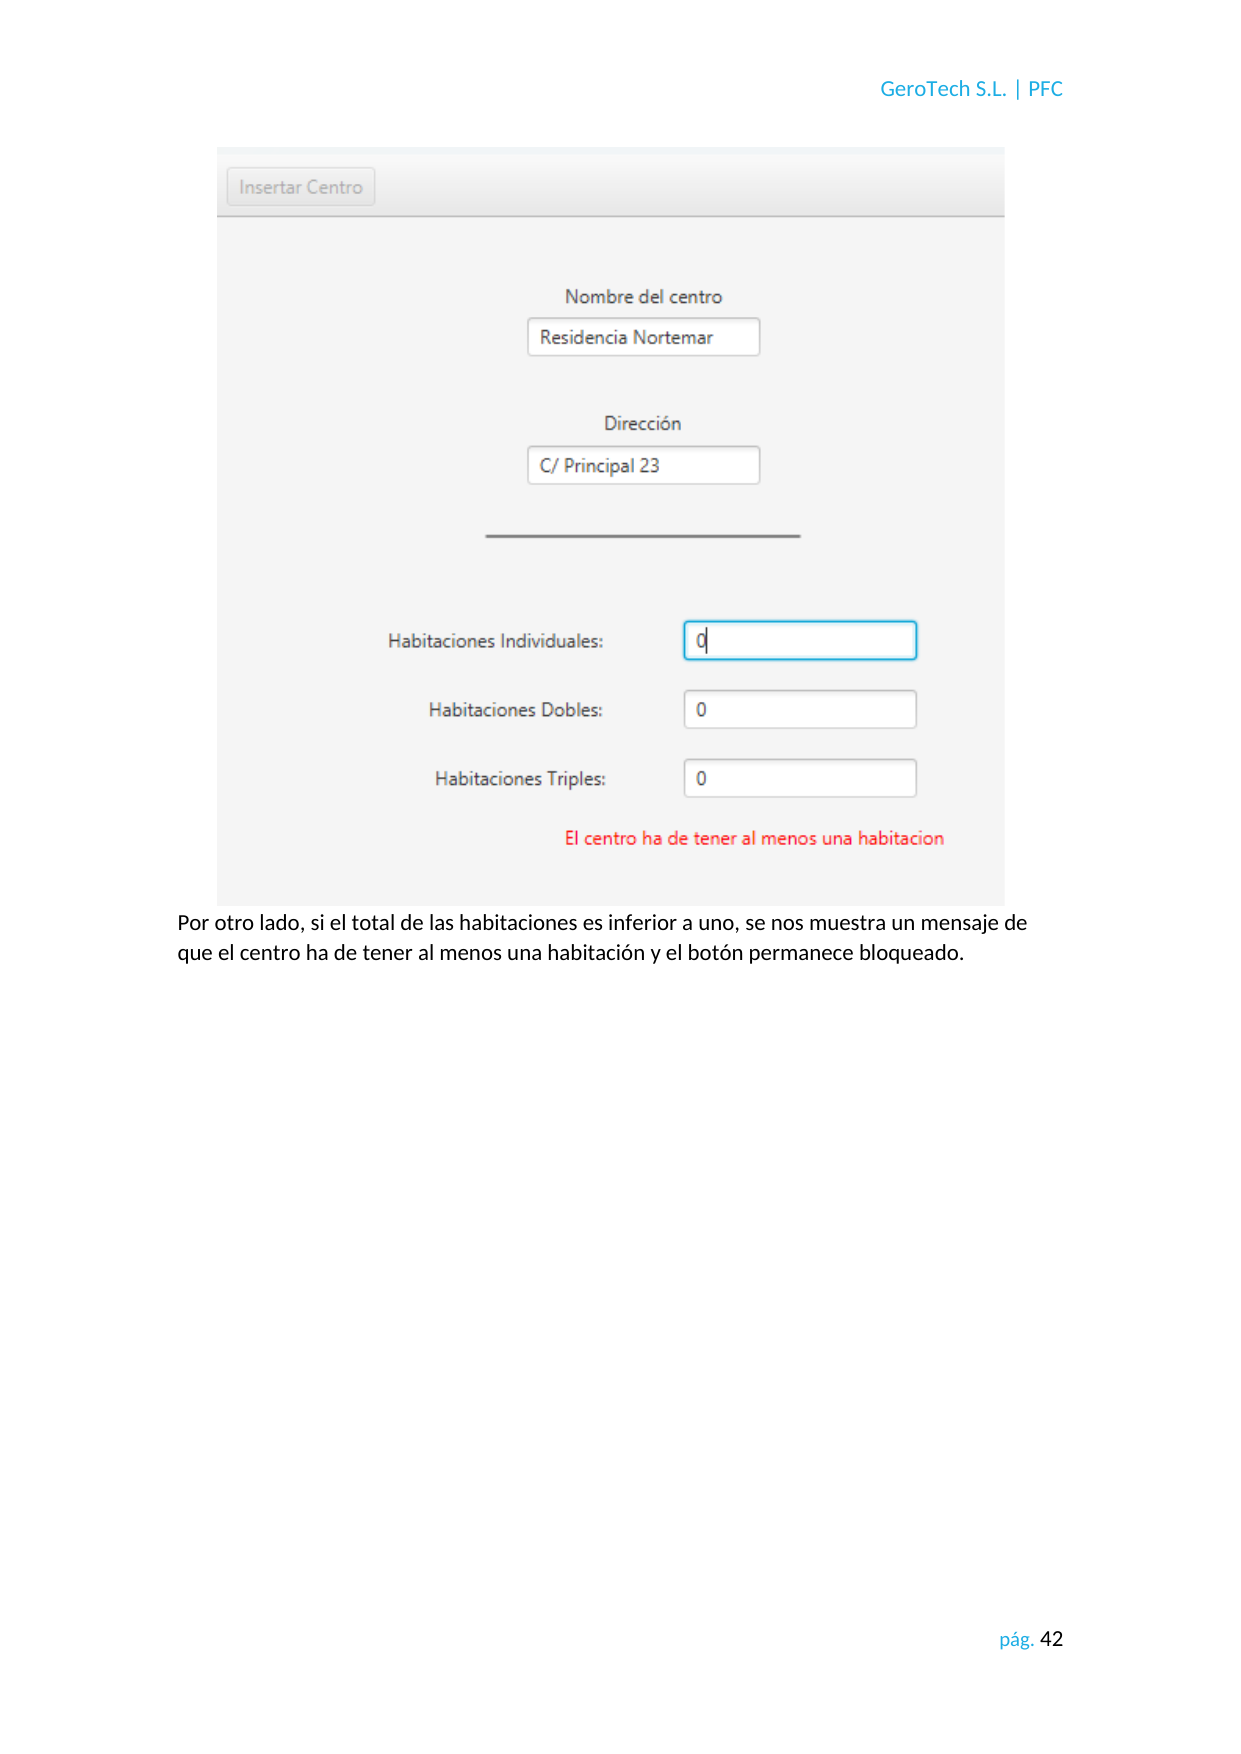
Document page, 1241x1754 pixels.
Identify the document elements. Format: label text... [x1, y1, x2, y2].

text Por otro lado, si el total de las habitaciones es inferior a uno, se nos muestra un mensaje de que el centro ha de tener al menos una habitación y el botón permanece bloqueado. [177, 148, 1063, 966]
picture [217, 147, 1005, 906]
